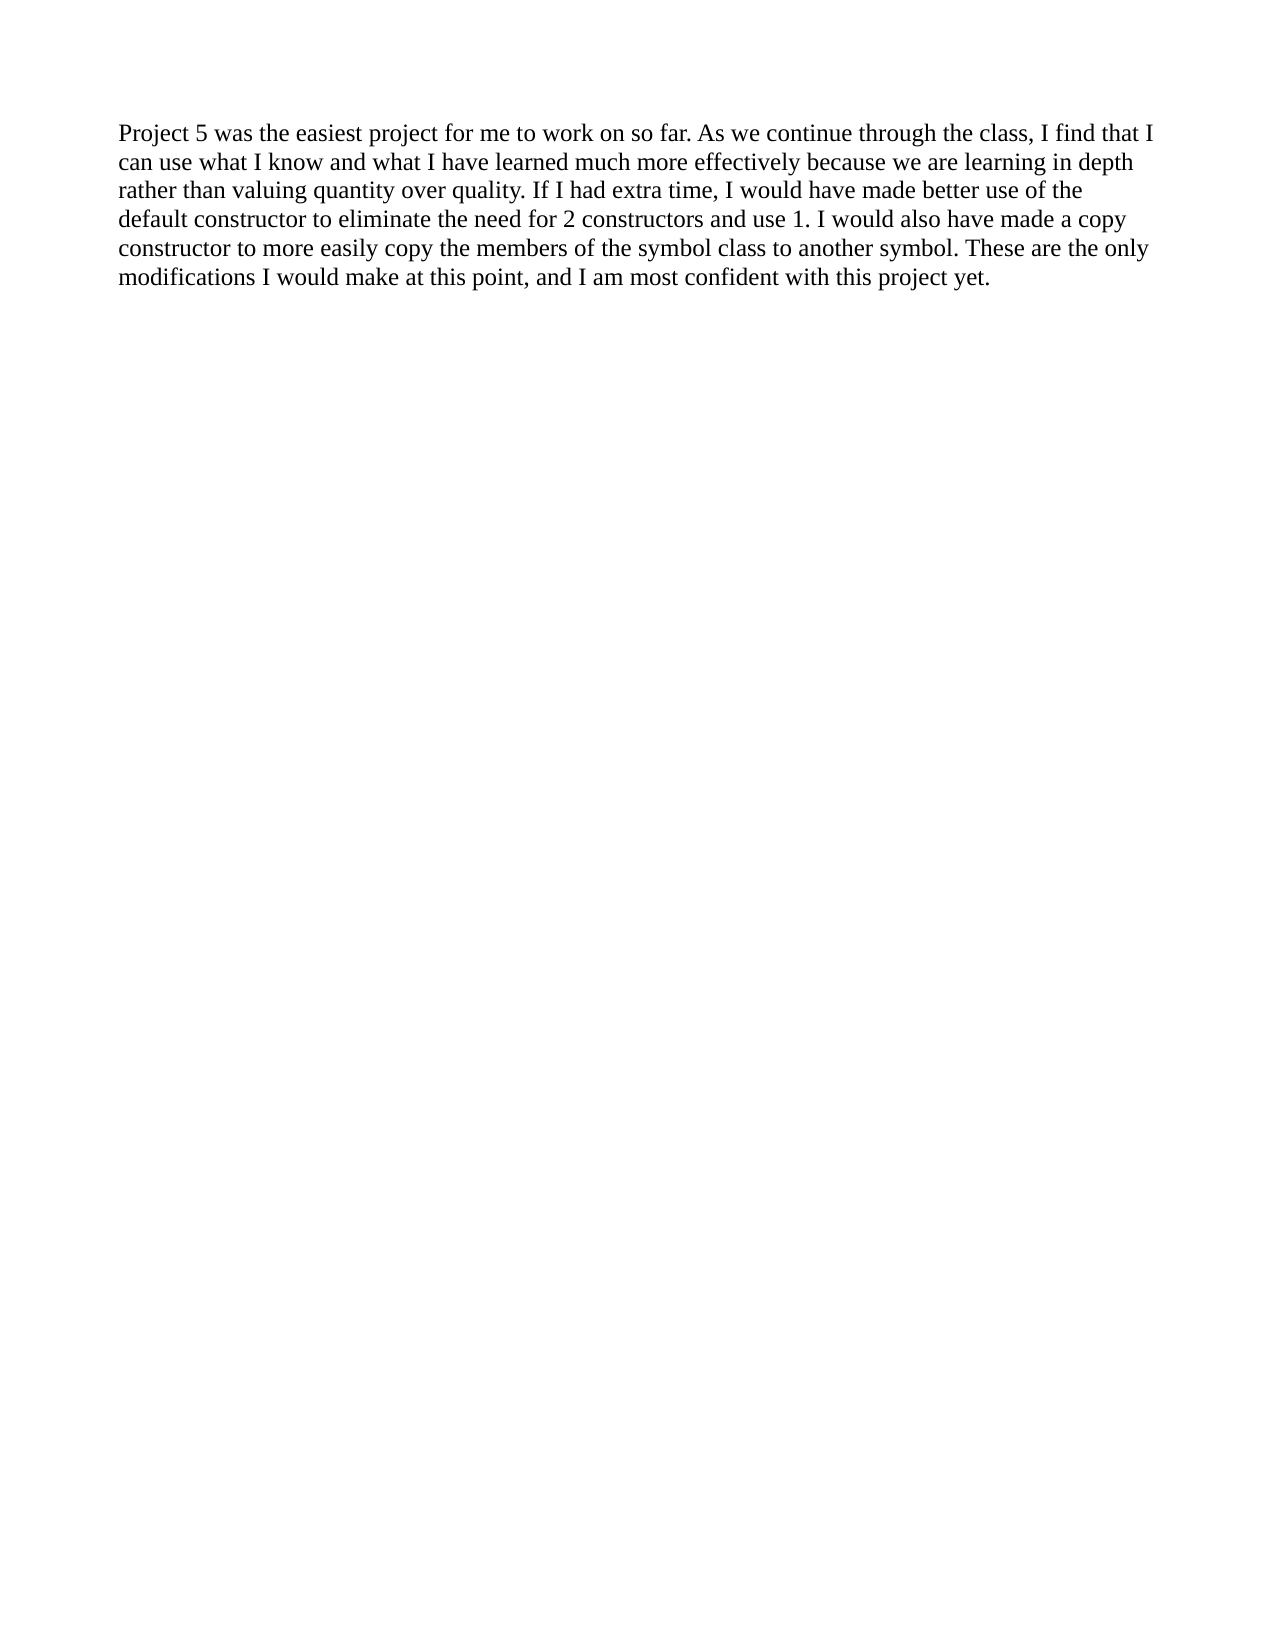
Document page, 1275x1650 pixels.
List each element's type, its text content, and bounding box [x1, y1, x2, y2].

text Project 5 was the easiest project for me to work on so far. As we continue through the class, I find that I can use what I know and what I have learned much more effectively because we are learning in depth rather than valuing quantity over quality. If I had extra time, I would have made better use of the default constructor to eliminate the need for 2 constructors and use 1. I would also have made a copy constructor to more easily copy the members of the symbol class to another symbol. These are the only modifications I would make at this point, and I am most confident with this project yet. [118, 118, 1157, 291]
